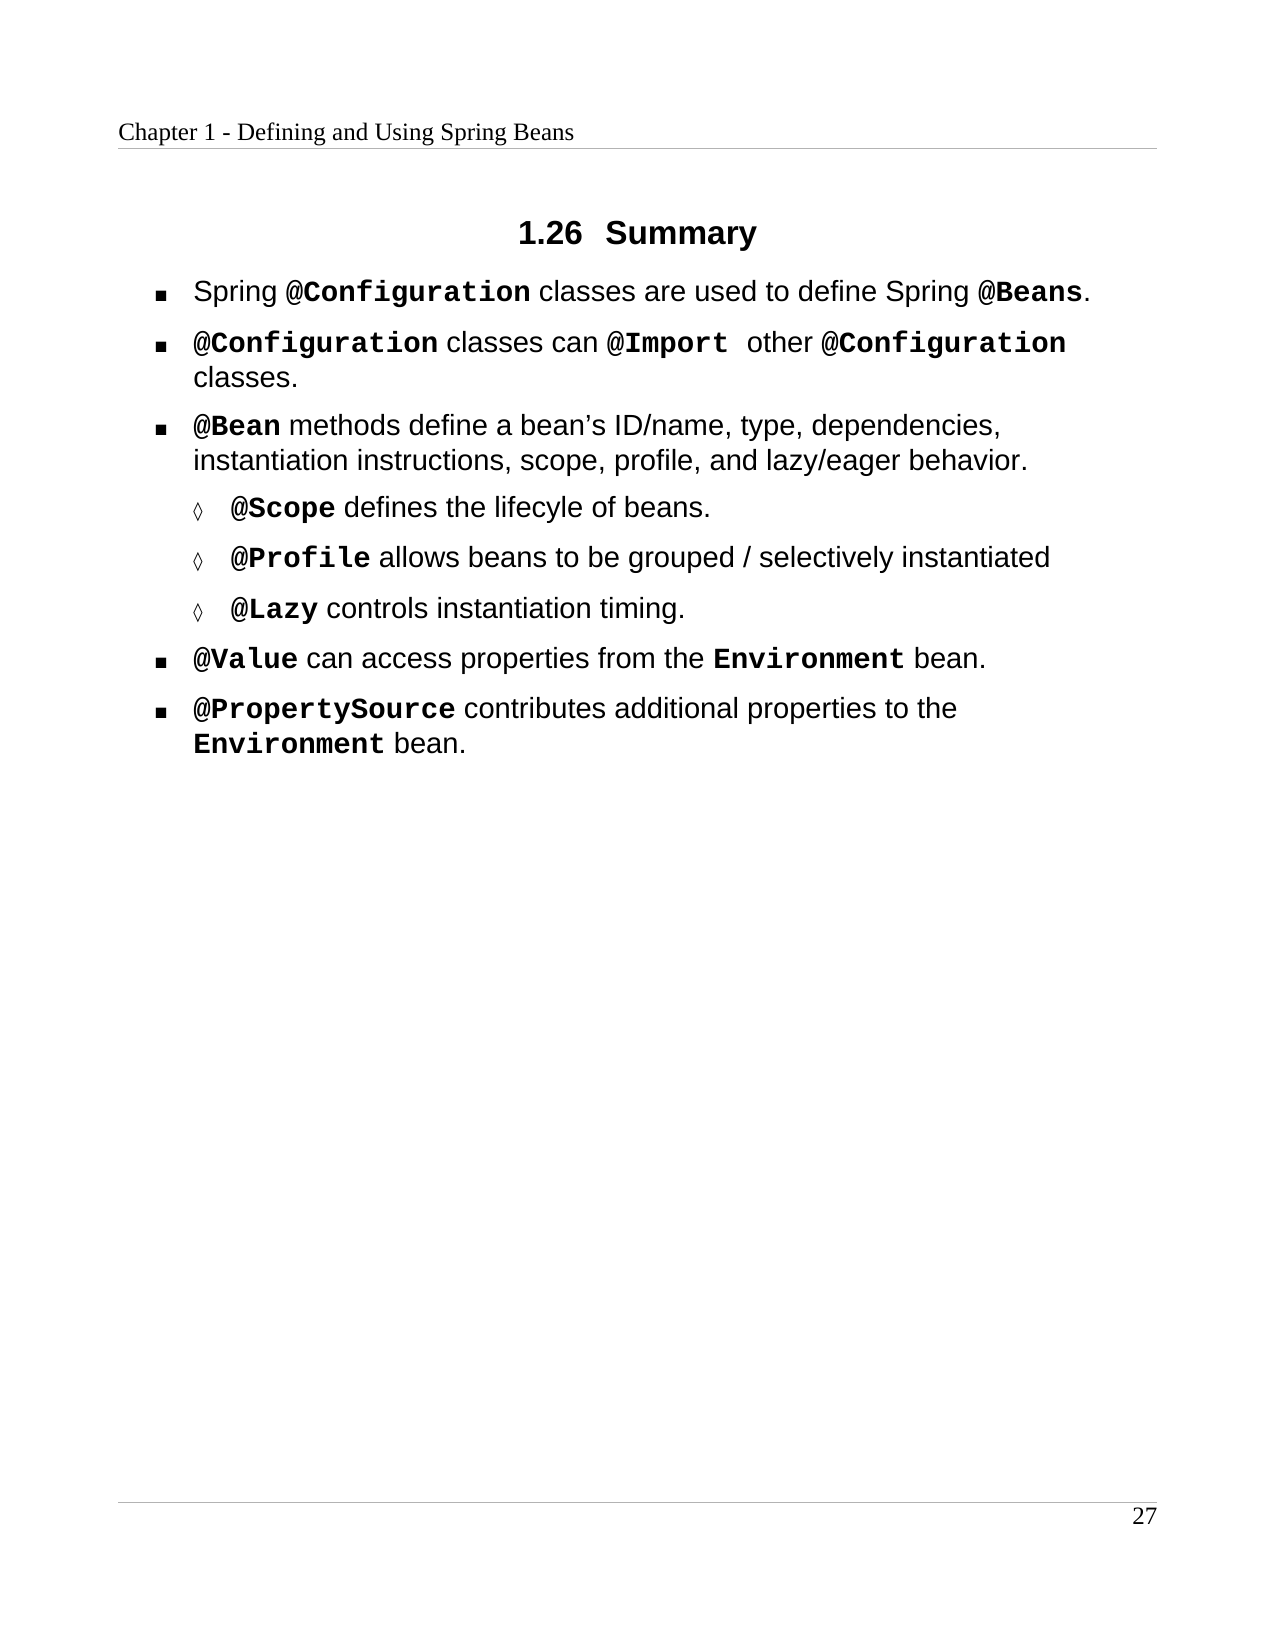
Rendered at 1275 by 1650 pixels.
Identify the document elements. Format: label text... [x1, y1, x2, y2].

subtitle Summary [118, 214, 1157, 251]
list @Scope defines the lifecyle of beans. [193, 491, 1157, 526]
list @Lazy controls instantiation timing. [193, 592, 1157, 627]
list Spring @Configuration classes are used to define Spring @Beans. [156, 275, 1157, 311]
list @PropertySource contributes additional properties to the Environment bean. [156, 692, 1157, 762]
list @Bean methods define a bean’s ID/name, type, dependencies, instantiation instructions, scope, profile, and lazy/eager behavior. [156, 408, 1157, 476]
list @Configuration classes can @Import other @Configuration classes. [156, 326, 1157, 393]
list @Profile allows beans to be grouped / selectively instantiated [193, 541, 1157, 577]
list @Value can access properties from the Environment bean. [156, 642, 1157, 677]
